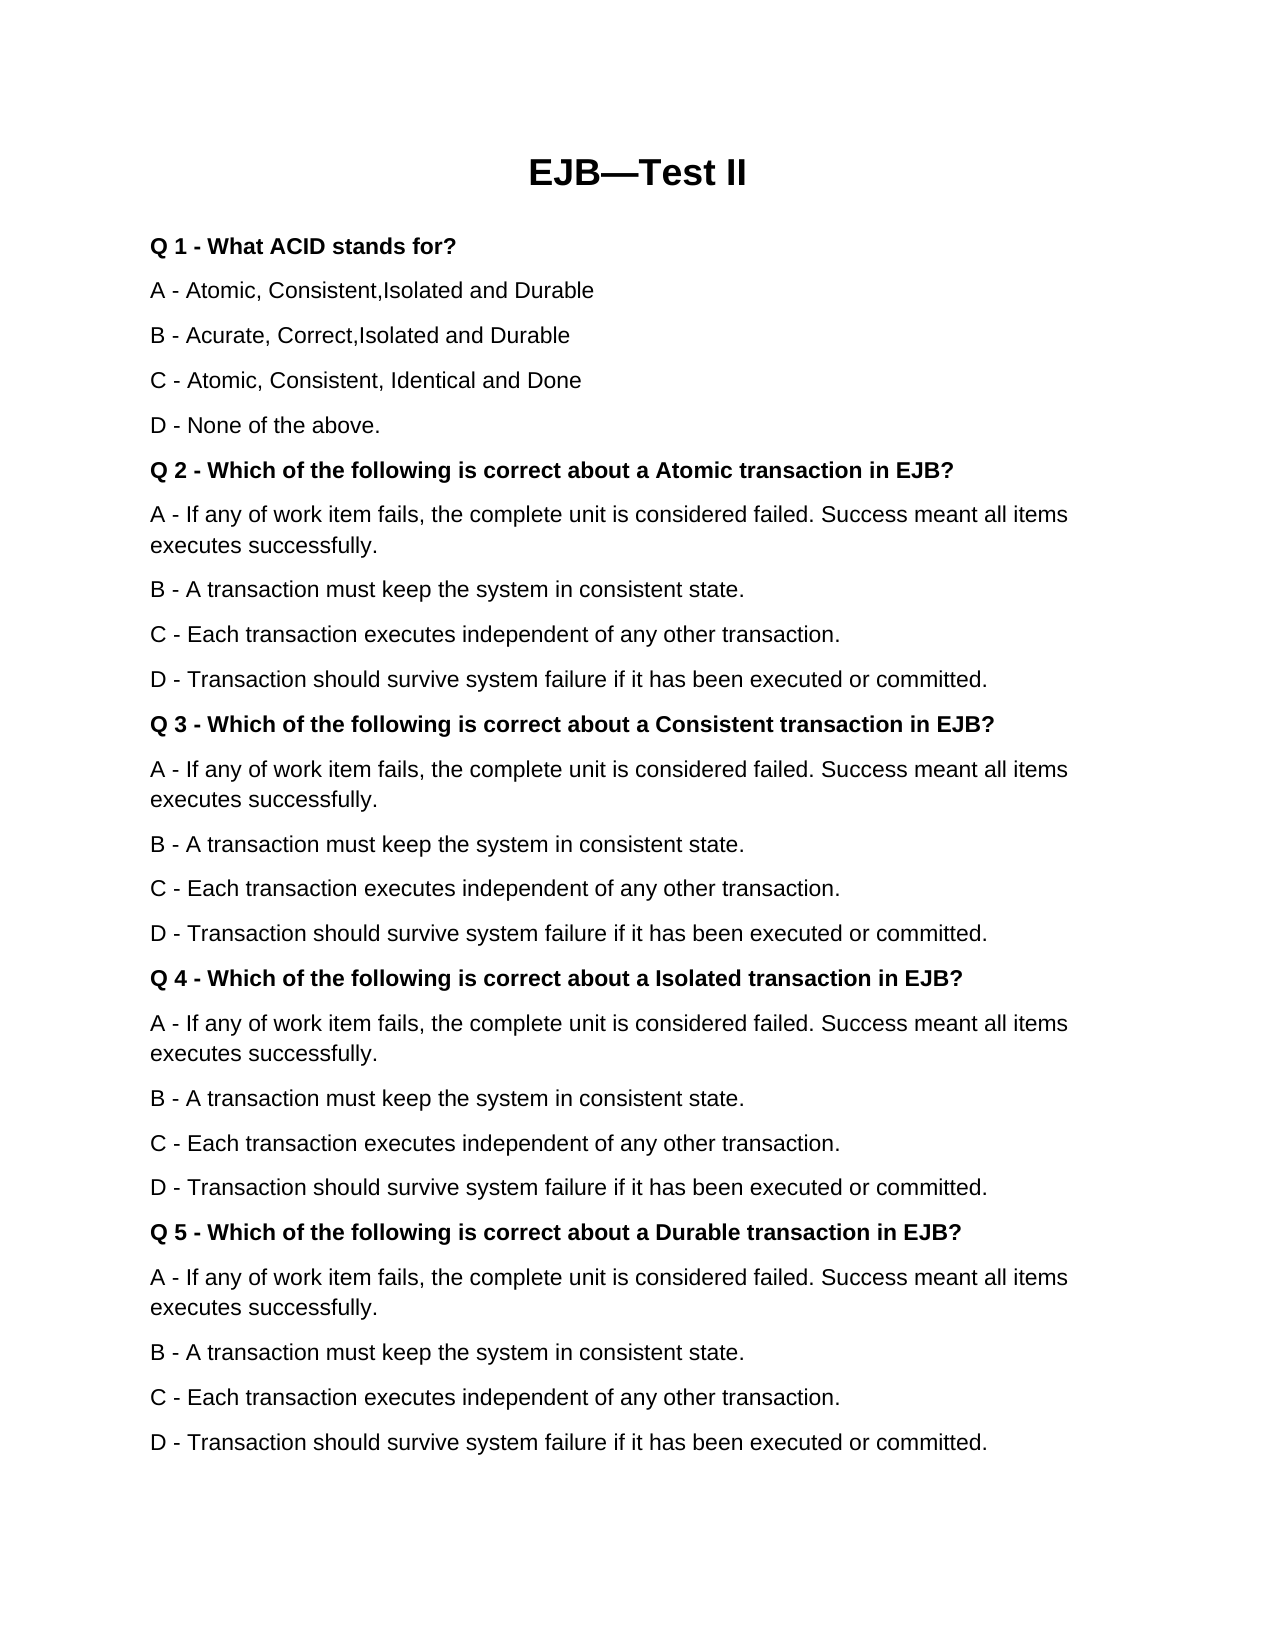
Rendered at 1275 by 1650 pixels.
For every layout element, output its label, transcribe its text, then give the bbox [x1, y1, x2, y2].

text B - A transaction must keep the system in consistent state. [150, 831, 1125, 857]
text A - If any of work item fails, the complete unit is considered failed. Success meant all items executes successfully. [150, 756, 1125, 812]
text C - Each transaction executes independent of any other transaction. [150, 1384, 1125, 1410]
text B - A transaction must keep the system in consistent state. [150, 1339, 1125, 1365]
text Q 2 - Which of the following is correct about a Atomic transaction in EJB? [150, 457, 1125, 483]
text EJB—Test II [150, 150, 1125, 193]
text A - If any of work item fails, the complete unit is considered failed. Success meant all items executes successfully. [150, 1010, 1125, 1066]
text Q 5 - Which of the following is correct about a Durable transaction in EJB? [150, 1219, 1125, 1245]
text B - A transaction must keep the system in consistent state. [150, 576, 1125, 603]
text D - Transaction should survive system failure if it has been executed or committed. [150, 1428, 1125, 1455]
text Q 4 - Which of the following is correct about a Isolated transaction in EJB? [150, 965, 1125, 991]
text Q 3 - Which of the following is correct about a Consistent transaction in EJB? [150, 711, 1125, 737]
text D - Transaction should survive system failure if it has been executed or committed. [150, 920, 1125, 946]
text C - Each transaction executes independent of any other transaction. [150, 875, 1125, 902]
text A - If any of work item fails, the complete unit is considered failed. Success meant all items executes successfully. [150, 501, 1125, 558]
text B - Acurate, Correct,Isolated and Durable [150, 322, 1125, 348]
text C - Each transaction executes independent of any other transaction. [150, 1129, 1125, 1156]
text A - Atomic, Consistent,Isolated and Durable [150, 277, 1125, 304]
text D - Transaction should survive system failure if it has been executed or committed. [150, 666, 1125, 692]
text C - Each transaction executes independent of any other transaction. [150, 621, 1125, 647]
text C - Atomic, Consistent, Identical and Done [150, 367, 1125, 393]
text Q 1 - What ACID stands for? [150, 233, 1125, 259]
text D - None of the above. [150, 412, 1125, 438]
text A - If any of work item fails, the complete unit is considered failed. Success meant all items executes successfully. [150, 1264, 1125, 1320]
text D - Transaction should survive system failure if it has been executed or committed. [150, 1174, 1125, 1201]
text B - A transaction must keep the system in consistent state. [150, 1085, 1125, 1111]
